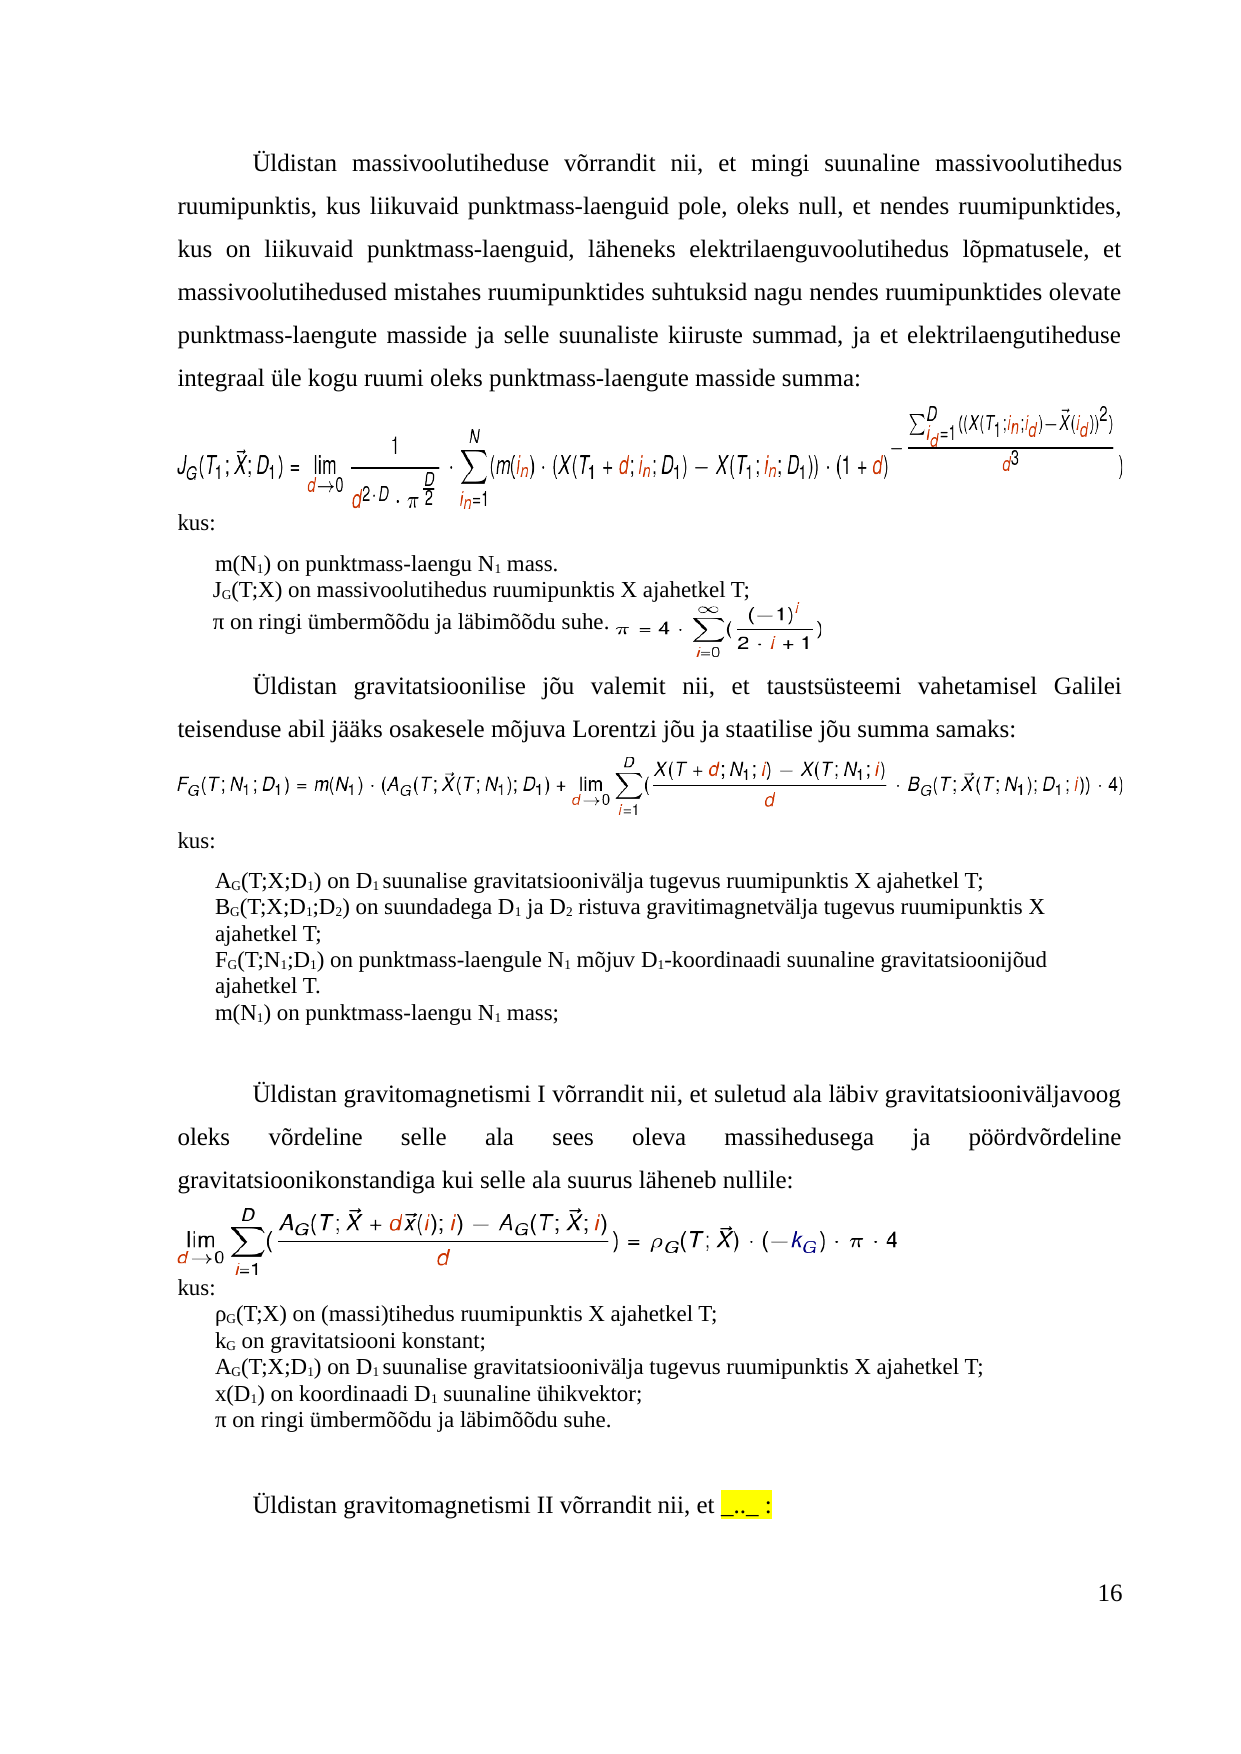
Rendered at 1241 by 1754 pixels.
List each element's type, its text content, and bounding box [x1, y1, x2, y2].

picture [177, 406, 1123, 509]
text AG(T;X;D1) on D1 suunalise gravitatsioonivälja tugevus ruumipunktis X ajahetkel T; BG(T;X;D1;D2) on suundadega D1 ja D2 ristuva gravitimagnetvälja tugevus ruumipunktis X ajahetkel T; FG(T;N1;D1) on punktmass-laengule N1 mõjuv D1-koordinaadi suunaline gravitatsioonijõud ajahetkel T. m(N1) on punktmass-laengu N1 mass; [215, 867, 1122, 1025]
text ρG(T;X) on (massi)tihedus ruumipunktis X ajahetkel T; kG on gravitatsiooni konstant; AG(T;X;D1) on D1 suunalise gravitatsioonivälja tugevus ruumipunktis X ajahetkel T; x(D1) on koordinaadi D1 suunaline ühikvektor; π on ringi ümbermõõdu ja läbimõõdu suhe. [215, 1301, 1122, 1432]
text kus: [177, 1208, 1122, 1301]
text Üldistan massivoolutiheduse võrrandit nii, et mingi suunaline massivoolutihedus ruumipunktis, kus liikuvaid punktmass-laenguid pole, oleks null, et nendes ruumipunktides, kus on liikuvaid punktmass-laenguid, läheneks elektrilaenguvoolutihedus lõpmatusele, et massivoolutihedused mistahes ruumipunktides suhtuksid nagu nendes ruumipunktides olevate punktmass-laengute masside ja selle suunaliste kiiruste summad, ja et elektrilaengutiheduse integraal üle kogu ruumi oleks punktmass-laengute masside summa: [177, 148, 1122, 392]
text Üldistan gravitatsioonilise jõu valemit nii, et taustsüsteemi vahetamisel Galilei teisenduse abil jääks osakesele mõjuva Lorentzi jõu ja staatilise jõu summa samaks: [177, 671, 1122, 743]
picture [177, 1208, 897, 1275]
text m(N1) on punktmass-laengu N1 mass. [215, 550, 1122, 576]
text kus: [177, 509, 1122, 535]
picture [177, 757, 1123, 815]
text kus: [177, 815, 1122, 854]
picture [615, 602, 822, 657]
text JG(T;X) on massivoolutihedus ruumipunktis X ajahetkel T; π on ringi ümbermõõdu ja läbimõõdu suhe. [213, 576, 1122, 656]
text Üldistan gravitomagnetismi I võrrandit nii, et suletud ala läbiv gravitatsiooniväljavoog oleks võrdeline selle ala sees oleva massihedusega ja pöördvõrdeline gravitatsioonikonstandiga kui selle ala suurus läheneb nullile: [177, 1079, 1122, 1194]
text Üldistan gravitomagnetismi II võrrandit nii, et _.._ : [177, 1490, 1122, 1519]
